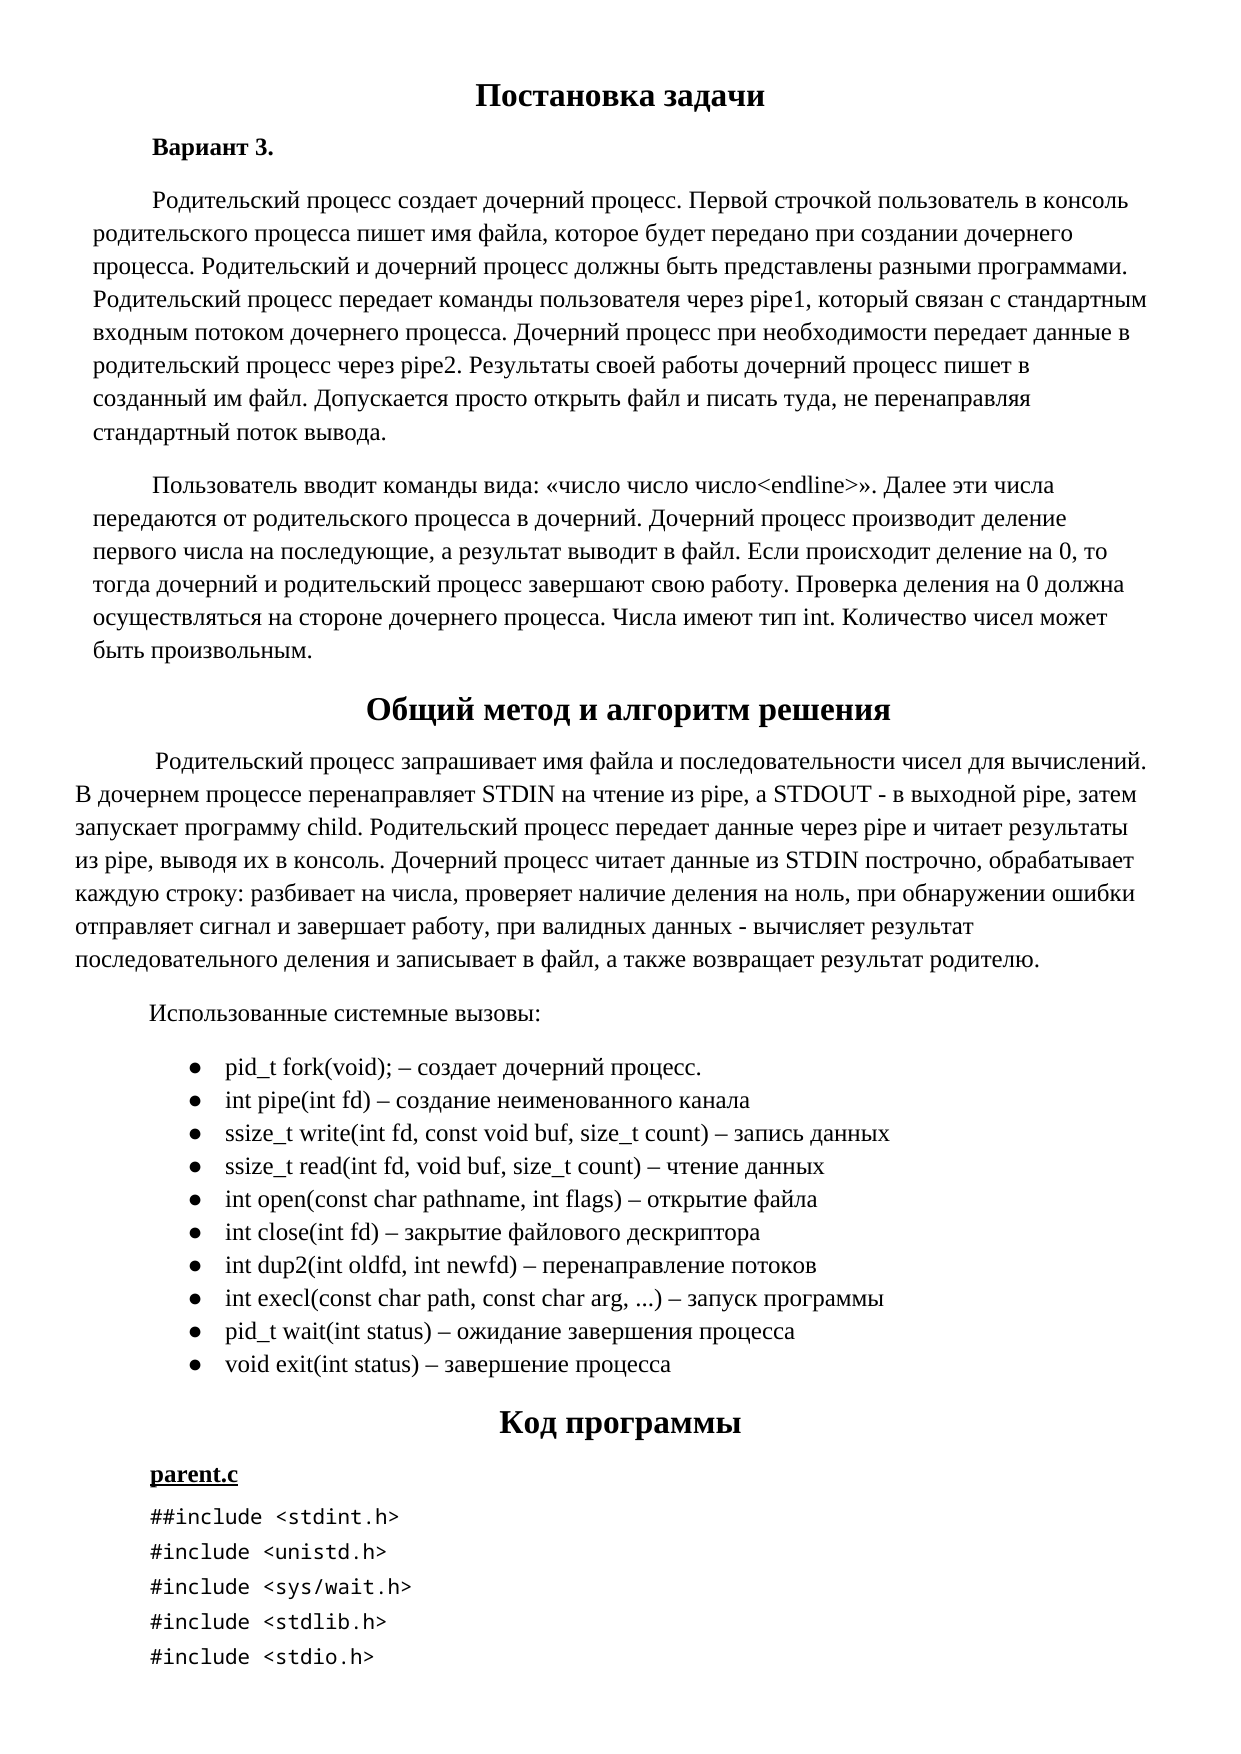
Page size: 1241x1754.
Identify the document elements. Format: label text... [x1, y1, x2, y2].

list int open(const char pathname, int flags) – открытие файла [187, 1184, 1147, 1213]
text #include <unistd.h> [150, 1548, 1147, 1562]
list int dup2(int oldfd, int newfd) – перенаправление потоков [187, 1250, 1147, 1279]
list ssize_t write(int fd, const void buf, size_t count) – запись данных [187, 1118, 1147, 1147]
text Использованные системные вызовы: [75, 998, 1147, 1027]
text Общий метод и алгоритм решения [93, 689, 1147, 728]
text parent.c [150, 1459, 1147, 1488]
list pid_t wait(int status) – ожидание завершения процесса [187, 1316, 1147, 1345]
list ssize_t read(int fd, void buf, size_t count) – чтение данных [187, 1151, 1147, 1179]
list pid_t fork(void); – создает дочерний процесс. [187, 1052, 1147, 1081]
text Родительский процесс создает дочерний процесс. Первой строчкой пользователь в консоль родительского процесса пишет имя файла, которое будет передано при создании дочернего процесса. Родительский и дочерний процесс должны быть представлены разными программами. Родительский процесс передает команды пользователя через pipe1, который связан с стандартным входным потоком дочернего процесса. Дочерний процесс при необходимости передает данные в родительский процесс через pipe2. Результаты своей работы дочерний процесс пишет в созданный им файл. Допускается просто открыть файл и писать туда, не перенаправляя стандартный поток вывода. [93, 185, 1147, 445]
list void exit(int status) – завершение процесса [187, 1349, 1147, 1378]
text #include <sys/wait.h> [293, 1583, 1147, 1597]
text Постановка задачи [93, 75, 1147, 113]
text Код программы [93, 1403, 1147, 1441]
list int pipe(int fd) – создание неименованного канала [187, 1085, 1147, 1113]
list int execl(const char path, const char arg, ...) – запуск программы [187, 1283, 1147, 1312]
list int close(int fd) – закрытие файлового дескриптора [187, 1217, 1147, 1246]
text ##include <stdint.h> [150, 1513, 1147, 1527]
text Пользователь вводит команды вида: «число число число<endline>». Далее эти числа передаются от родительского процесса в дочерний. Дочерний процесс производит деление первого числа на последующие, а результат выводит в файл. Если происходит деление на 0, то тогда дочерний и родительский процесс завершают свою работу. Проверка деления на 0 должна осуществляться на стороне дочернего процесса. Числа имеют тип int. Количество чисел может быть произвольным. [93, 470, 1147, 664]
text Вариант 3. [93, 132, 1147, 160]
text Родительский процесс запрашивает имя файла и последовательности чисел для вычислений. В дочернем процессе перенаправляет STDIN на чтение из pipe, а STDOUT - в выходной pipe, затем запускает программу child. Родительский процесс передает данные через pipe и читает результаты из pipe, выводя их в консоль. Дочерний процесс читает данные из STDIN построчно, обрабатывает каждую строку: разбивает на числа, проверяет наличие деления на ноль, при обнаружении ошибки отправляет сигнал и завершает работу, при валидных данных - вычисляет результат последовательного деления и записывает в файл, а также возвращает результат родителю. [75, 746, 1147, 973]
text #include <stdio.h> [150, 1653, 1147, 1667]
text #include <stdlib.h> [150, 1618, 1147, 1632]
text #include <sys/wait.h> [150, 1583, 292, 1597]
